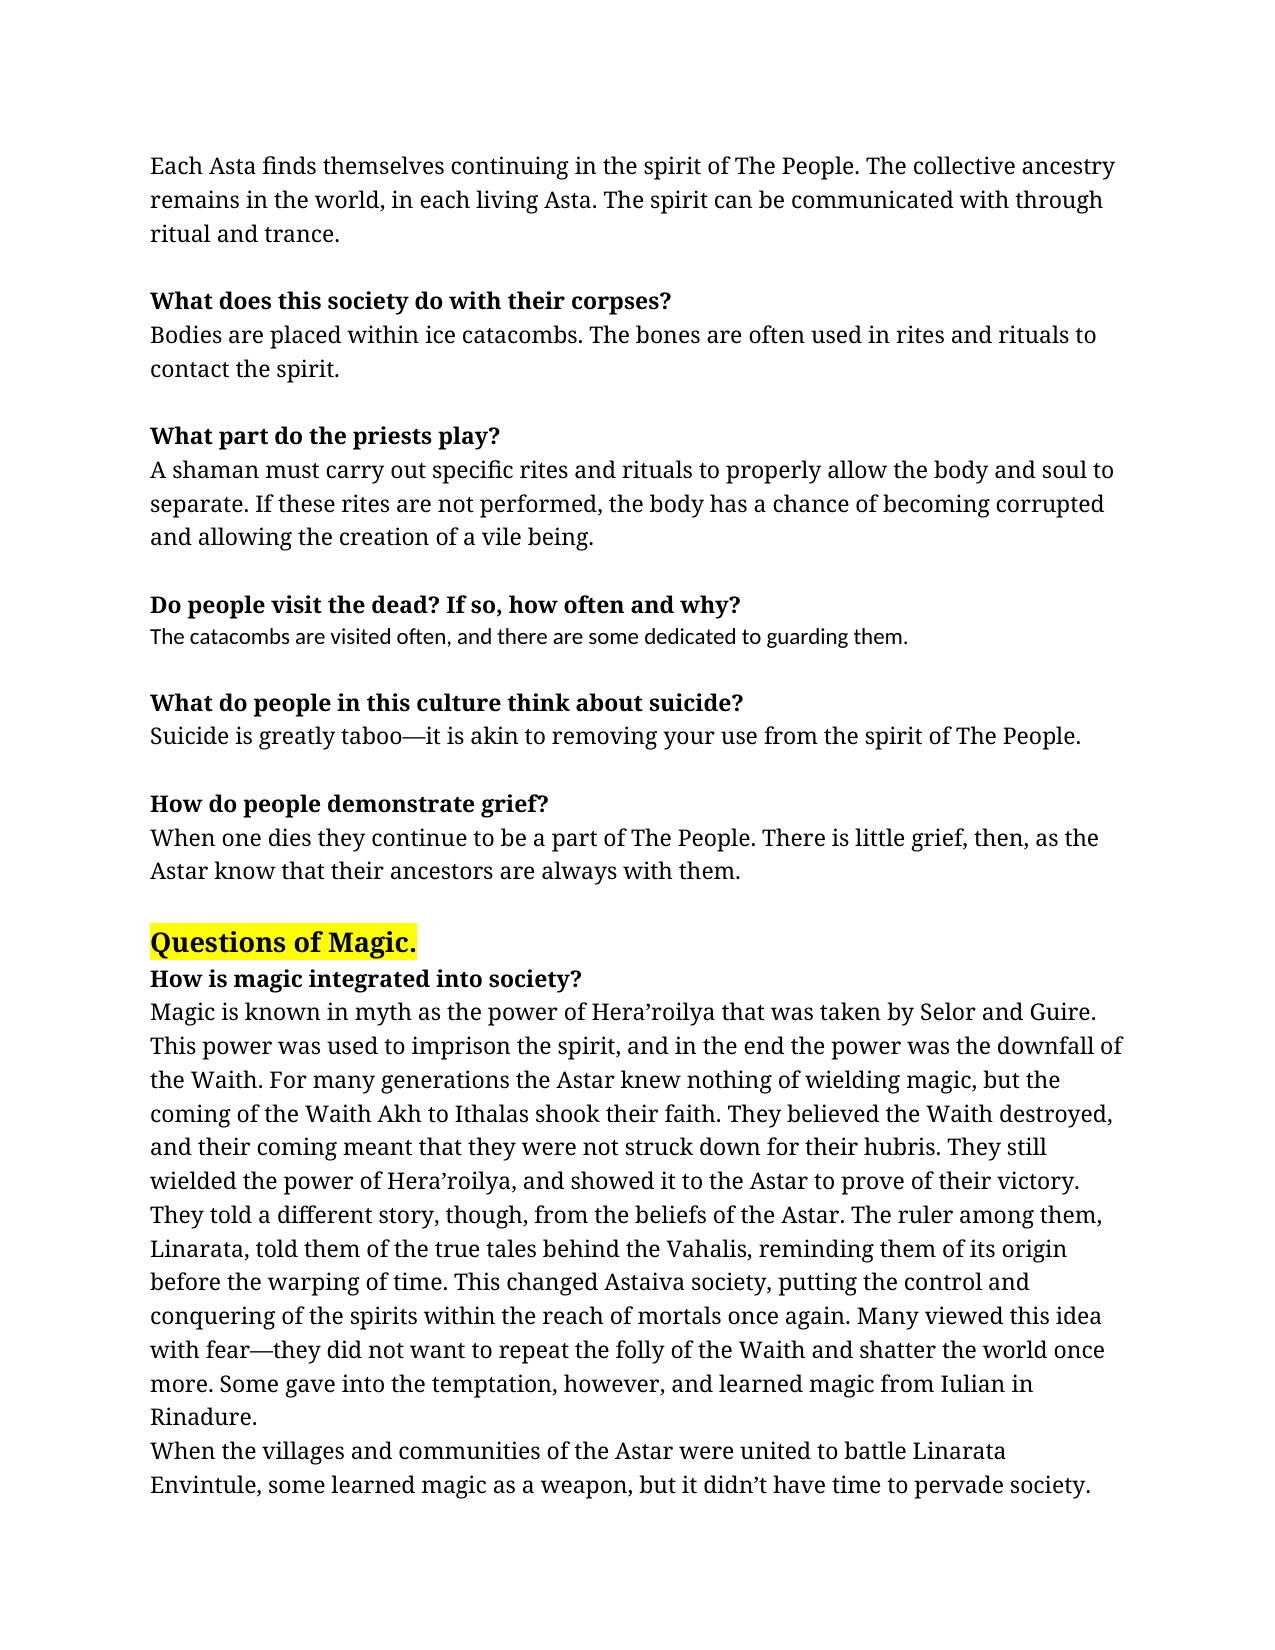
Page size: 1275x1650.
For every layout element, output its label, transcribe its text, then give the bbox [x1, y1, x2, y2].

text What does this society do with their corpses? [150, 251, 1125, 316]
text Bodies are placed within ice catacombs. The bones are often used in rites and rituals to contact the spirit. [150, 319, 1125, 384]
text Each Asta finds themselves continuing in the spirit of The People. The collective ancestry remains in the world, in each living Asta. The spirit can be communicated with through ritual and trance. [150, 150, 1125, 249]
text What part do the priests play? [150, 386, 1125, 451]
text A shaman must carry out specific rites and rituals to properly allow the body and soul to separate. If these rites are not performed, the body has a chance of becoming corrupted and allowing the creation of a vile being. [150, 454, 1125, 552]
text How do people demonstrate grief? [150, 788, 1125, 819]
text When one dies they continue to be a part of The People. There is little grief, then, as the Astar know that their ancestors are always with them. [150, 821, 1125, 886]
text Questions of Magic. How is magic integrated into society? [150, 889, 1125, 994]
text Magic is known in myth as the power of Hera’roilya that was taken by Selor and Guire. This power was used to imprison the spirit, and in the end the power was the downfall of the Waith. For many generations the Astar knew nothing of wielding magic, but the coming of the Waith Akh to Ithalas shook their faith. They believed the Waith destroyed, and their coming meant that they were not struck down for their hubris. They still wielded the power of Hera’roilya, and showed it to the Astar to prove of their victory. They told a different story, though, from the beliefs of the Astar. The ruler among them, Linarata, told them of the true tales behind the Vahalis, reminding them of its origin before the warping of time. This changed Astaiva society, putting the control and conquering of the spirits within the reach of mortals once again. Many viewed this idea with fear—they did not want to repeat the folly of the Waith and shatter the world once more. Some gave into the temptation, however, and learned magic from Iulian in Rinadure. [150, 996, 1125, 1432]
text What do people in this culture think about suicide? [150, 653, 1125, 718]
text When the villages and communities of the Astar were united to battle Linarata Envintule, some learned magic as a weapon, but it didn’t have time to pervade society. [150, 1435, 1125, 1500]
text Do people visit the dead? If so, how often and why? [150, 555, 1125, 620]
text Suicide is greatly taboo—it is akin to removing your use from the spirit of The People. [150, 720, 1125, 751]
text The catacombs are visited often, and there are some dedicated to guarding them. [150, 622, 1125, 651]
